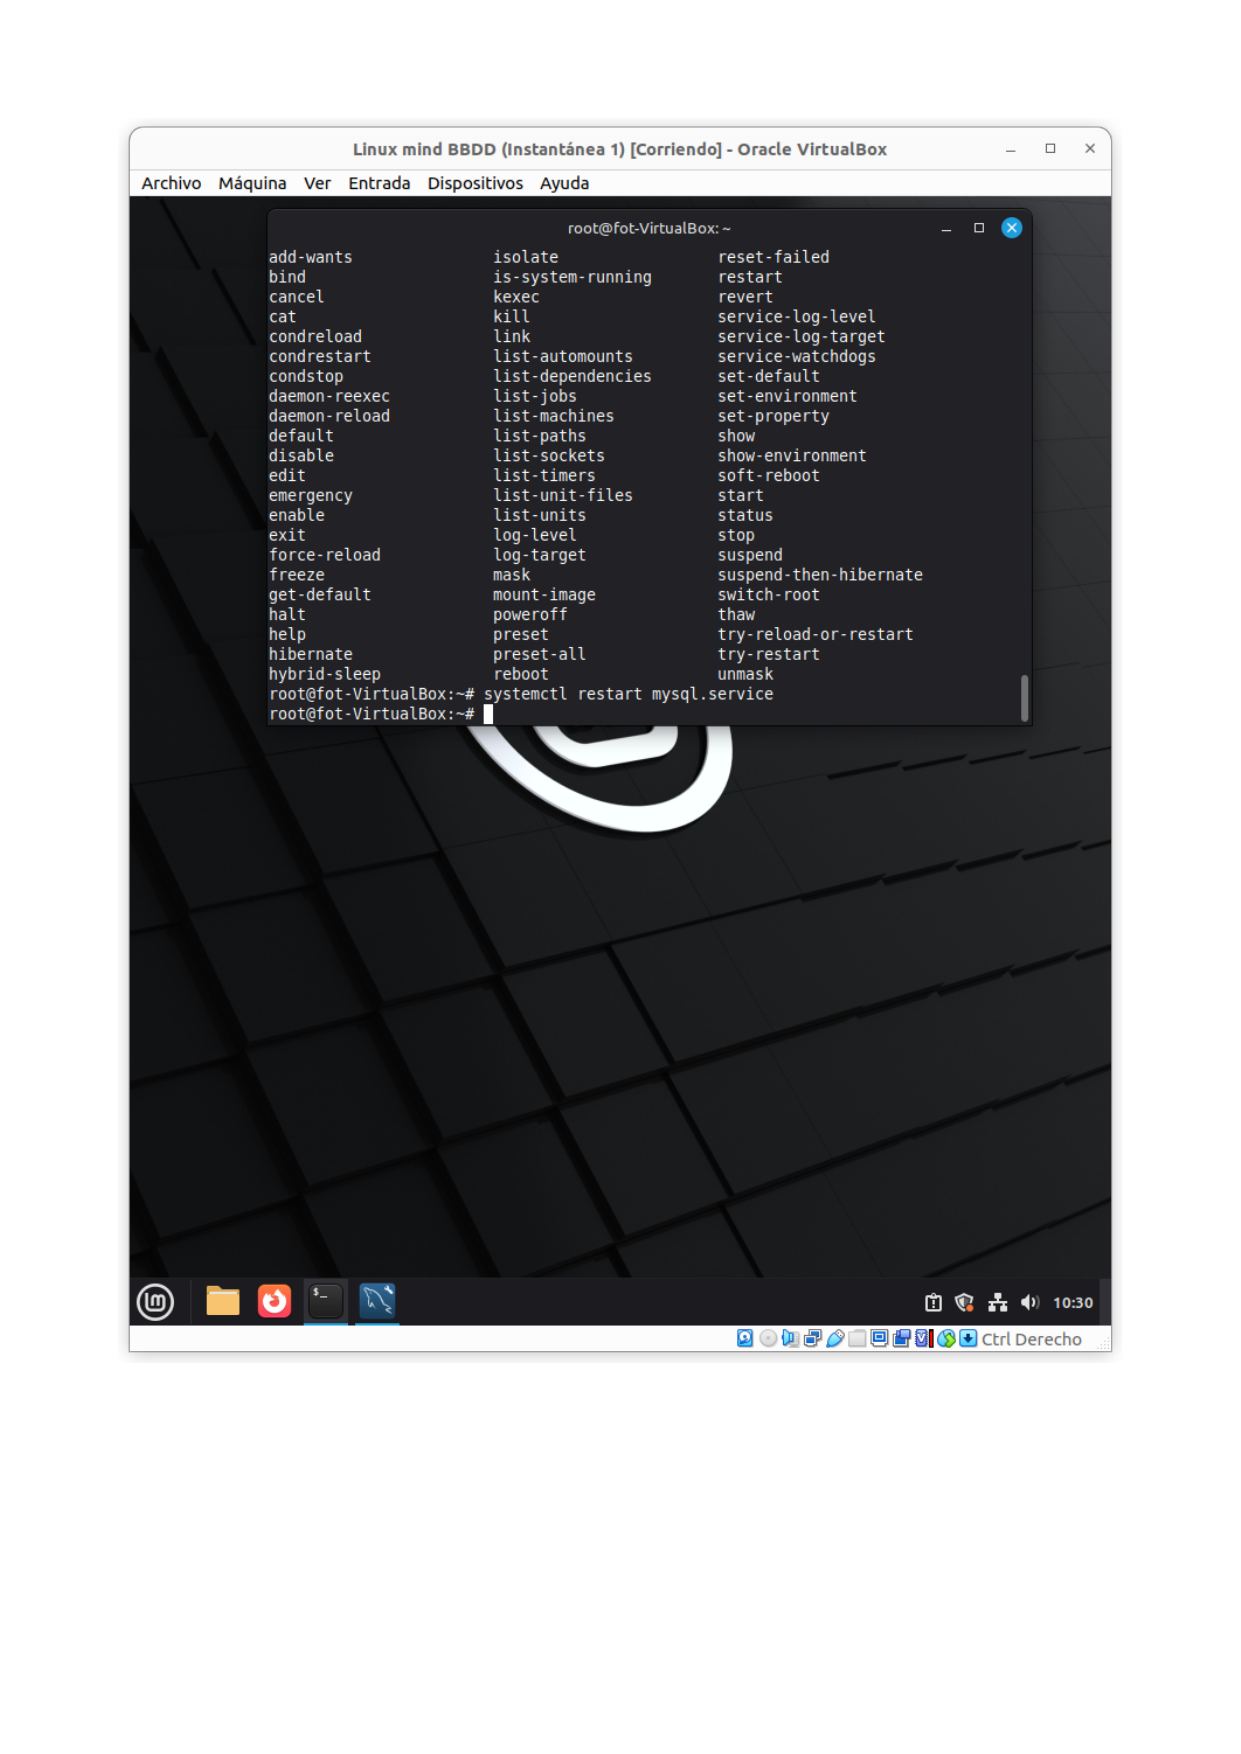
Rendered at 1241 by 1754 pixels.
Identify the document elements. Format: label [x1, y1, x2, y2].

picture [118, 118, 1123, 1363]
